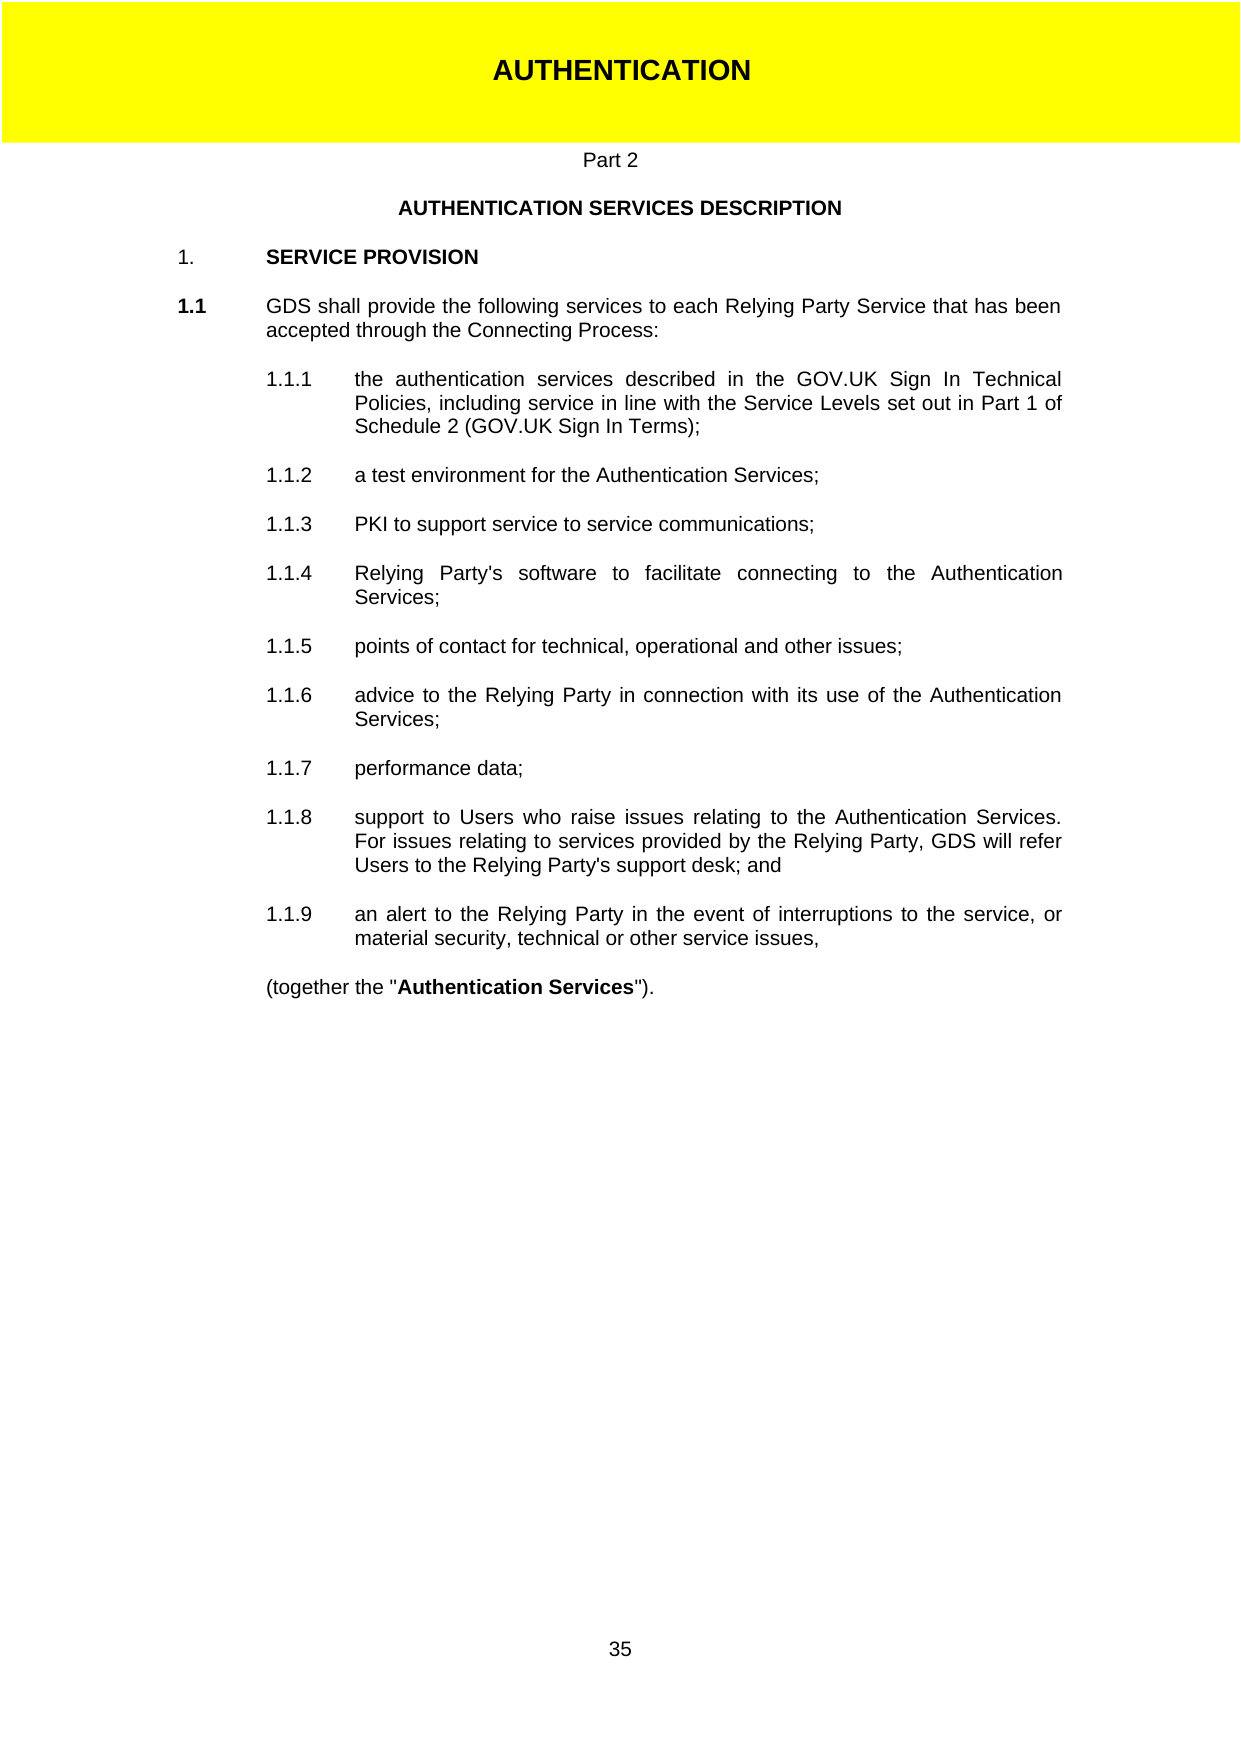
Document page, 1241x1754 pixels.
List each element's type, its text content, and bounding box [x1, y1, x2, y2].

list performance data; [266, 756, 1063, 780]
subtitle AUTHENTICATION SERVICES DESCRIPTION [177, 148, 1063, 219]
list a test environment for the Authentication Services; [266, 463, 1063, 487]
list points of contact for technical, operational and other issues; [266, 634, 1063, 658]
list the authentication services described in the GOV.UK Sign In Technical Policies, including service in line with the Service Levels set out in Part 1 of Schedule 2 (GOV.UK Sign In Terms); [266, 366, 1063, 438]
list an alert to the Relying Party in the event of interruptions to the service, or material security, technical or other service issues, [266, 902, 1063, 950]
subtitle SERVICE PROVISION [177, 244, 1063, 268]
list support to Users who raise issues relating to the Authentication Services. For issues relating to services provided by the Relying Party, GDS will refer Users to the Relying Party's support desk; and [266, 805, 1063, 877]
list GDS shall provide the following services to each Relying Party Service that has been accepted through the Connecting Process: [177, 293, 1063, 341]
list Relying Party's software to facilitate connecting to the Authentication Services; [266, 561, 1063, 609]
list PKI to support service to service communications; [266, 512, 1063, 536]
list advice to the Relying Party in connection with its use of the Authentication Services; [266, 683, 1063, 731]
text (together the "Authentication Services"). [266, 975, 1063, 999]
